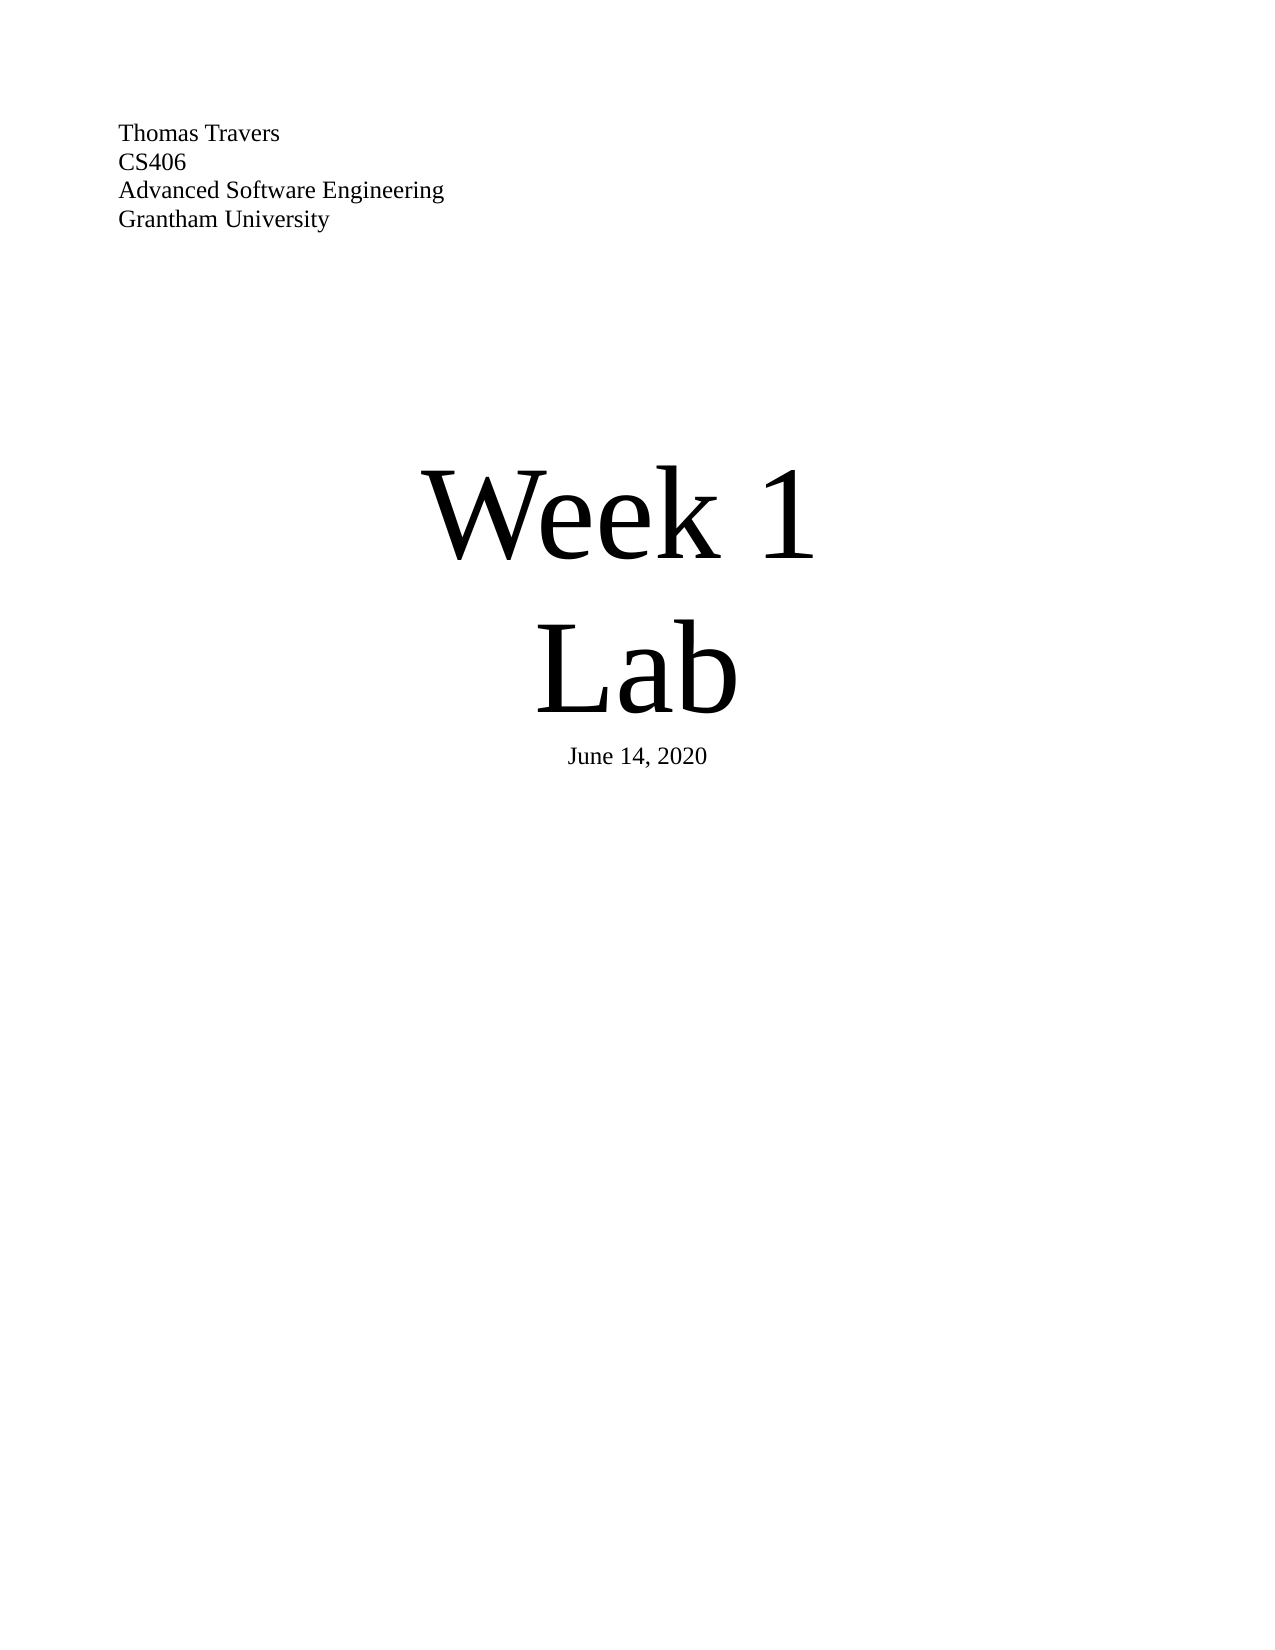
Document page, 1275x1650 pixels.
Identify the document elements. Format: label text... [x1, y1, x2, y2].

text Lab [118, 588, 1157, 741]
text June 14, 2020 [118, 741, 1157, 770]
text Thomas Travers [118, 118, 1157, 147]
text Advanced Software Engineering [118, 176, 1157, 204]
text CS406 [118, 147, 1157, 176]
text Week 1 [118, 434, 1157, 588]
text Grantham University [118, 204, 1157, 233]
